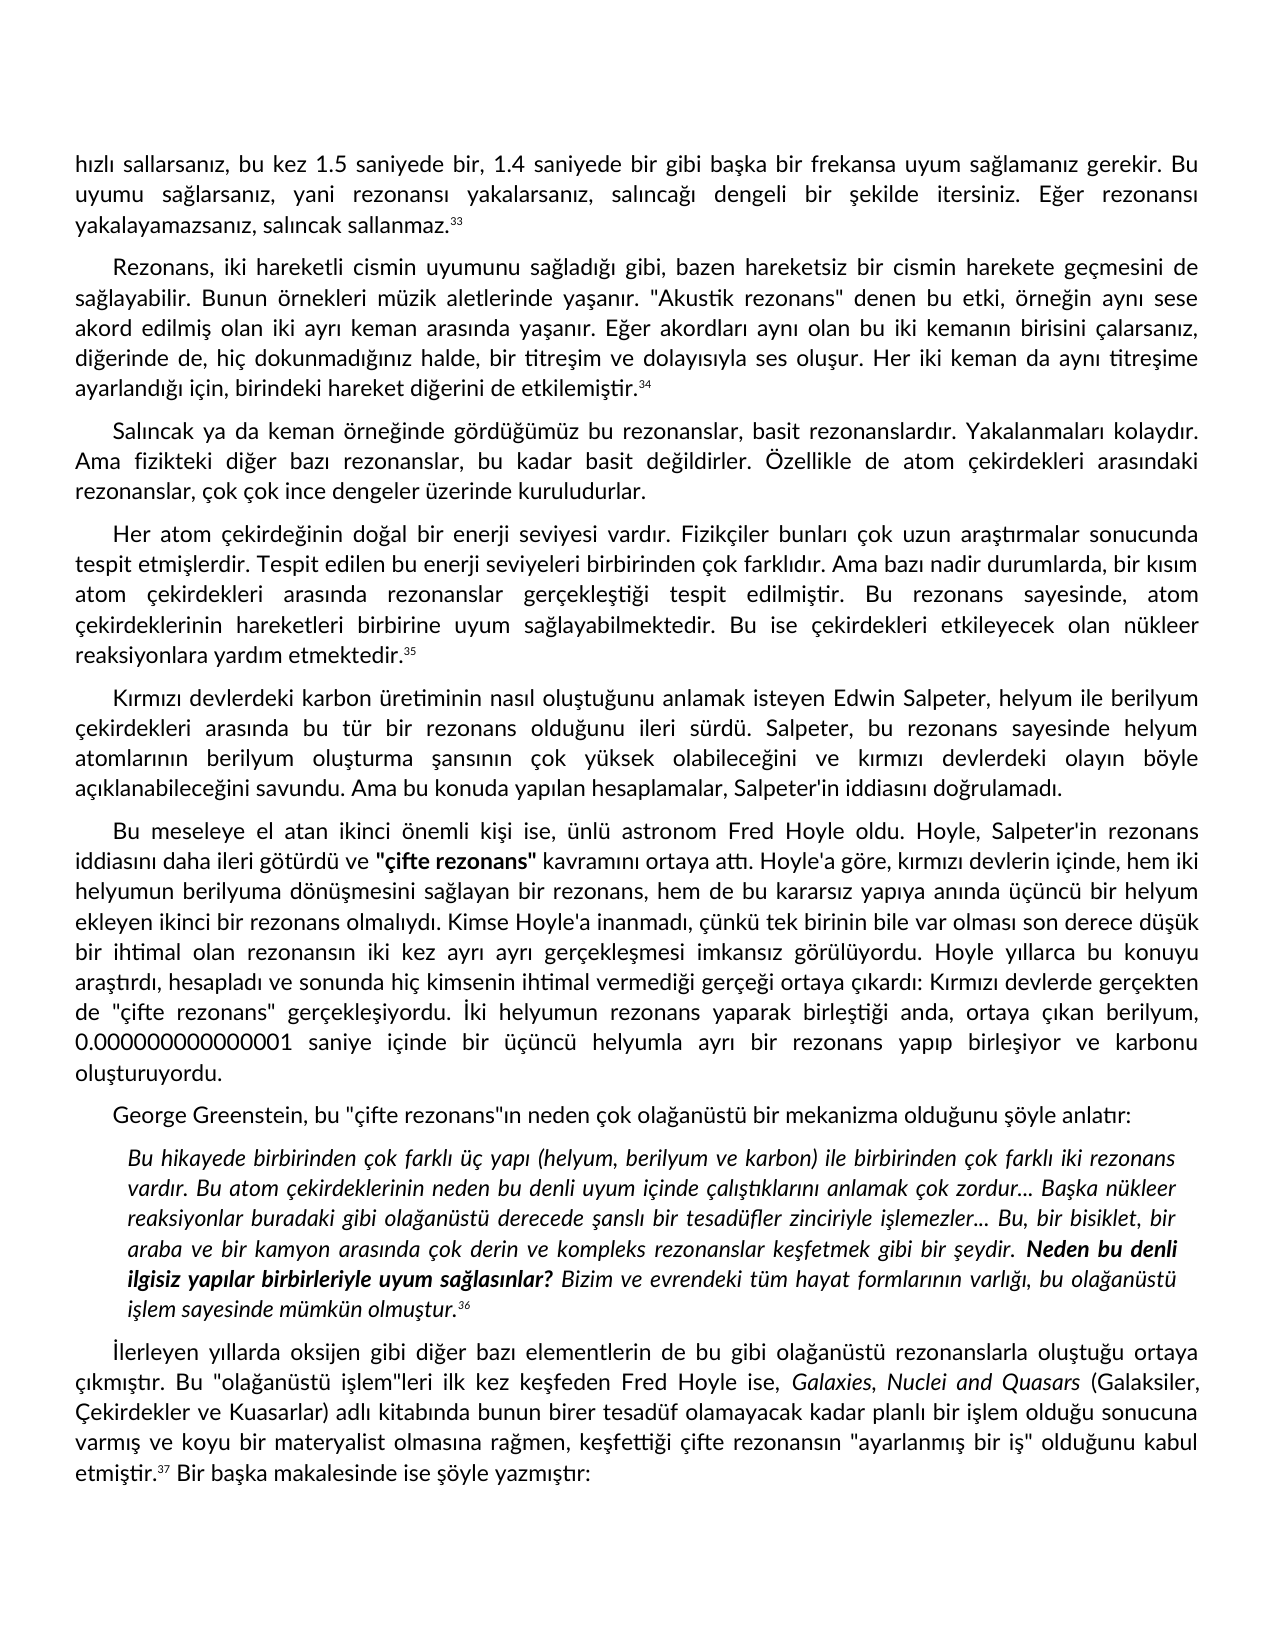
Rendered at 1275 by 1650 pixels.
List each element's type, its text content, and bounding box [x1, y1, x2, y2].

text Salıncak ya da keman örneğinde gördüğümüz bu rezonanslar, basit rezonanslardır. Yakalanmaları kolaydır. Ama fizikteki diğer bazı rezonanslar, bu kadar basit değildirler. Özellikle de atom çekirdekleri arasındaki rezonanslar, çok çok ince dengeler üzerinde kuruludurlar. [75, 417, 1200, 504]
text hızlı sallarsanız, bu kez 1.5 saniyede bir, 1.4 saniyede bir gibi başka bir frekansa uyum sağlamanız gerekir. Bu uyumu sağlarsanız, yani rezonansı yakalarsanız, salıncağı dengeli bir şekilde itersiniz. Eğer rezonansı yakalayamazsanız, salıncak sallanmaz.33 [75, 150, 1200, 238]
text Kırmızı devlerdeki karbon üretiminin nasıl oluştuğunu anlamak isteyen Edwin Salpeter, helyum ile berilyum çekirdekleri arasında bu tür bir rezonans olduğunu ileri sürdü. Salpeter, bu rezonans sayesinde helyum atomlarının berilyum oluşturma şansının çok yüksek olabileceğini ve kırmızı devlerdeki olayın böyle açıklanabileceğini savundu. Ama bu konuda yapılan hesaplamalar, Salpeter'in iddiasını doğrulamadı. [75, 683, 1200, 801]
text İlerleyen yıllarda oksijen gibi diğer bazı elementlerin de bu gibi olağanüstü rezonanslarla oluştuğu ortaya çıkmıştır. Bu "olağanüstü işlem"leri ilk kez keşfeden Fred Hoyle ise, Galaxies, Nuclei and Quasars (Galaksiler, Çekirdekler ve Kuasarlar) adlı kitabında bunun birer tesadüf olamayacak kadar planlı bir işlem olduğu sonucuna varmış ve koyu bir materyalist olmasına rağmen, keşfettiği çifte rezonansın "ayarlanmış bir iş" olduğunu kabul etmiştir.37 Bir başka makalesinde ise şöyle yazmıştır: [75, 1337, 1200, 1486]
text George Greenstein, bu "çifte rezonans"ın neden çok olağanüstü bir mekanizma olduğunu şöyle anlatır: [75, 1101, 1200, 1128]
text Bu hikayede birbirinden çok farklı üç yapı (helyum, berilyum ve karbon) ile birbirinden çok farklı iki rezonans vardır. Bu atom çekirdeklerinin neden bu denli uyum içinde çalıştıklarını anlamak çok zordur... Başka nükleer reaksiyonlar buradaki gibi olağanüstü derecede şanslı bir tesadüfler zinciriyle işlemezler... Bu, bir bisiklet, bir araba ve bir kamyon arasında çok derin ve kompleks rezonanslar keşfetmek gibi bir şeydir. Neden bu denli ilgisiz yapılar birbirleriyle uyum sağlasınlar? Bizim ve evrendeki tüm hayat formlarının varlığı, bu olağanüstü işlem sayesinde mümkün olmuştur.36 [127, 1144, 1177, 1322]
text Rezonans, iki hareketli cismin uyumunu sağladığı gibi, bazen hareketsiz bir cismin harekete geçmesini de sağlayabilir. Bunun örnekleri müzik aletlerinde yaşanır. "Akustik rezonans" denen bu etki, örneğin aynı sese akord edilmiş olan iki ayrı keman arasında yaşanır. Eğer akordları aynı olan bu iki kemanın birisini çalarsanız, diğerinde de, hiç dokunmadığınız halde, bir titreşim ve dolayısıyla ses oluşur. Her iki keman da aynı titreşime ayarlandığı için, birindeki hareket diğerini de etkilemiştir.34 [75, 253, 1200, 401]
text Her atom çekirdeğinin doğal bir enerji seviyesi vardır. Fizikçiler bunları çok uzun araştırmalar sonucunda tespit etmişlerdir. Tespit edilen bu enerji seviyeleri birbirinden çok farklıdır. Ama bazı nadir durumlarda, bir kısım atom çekirdekleri arasında rezonanslar gerçekleştiği tespit edilmiştir. Bu rezonans sayesinde, atom çekirdeklerinin hareketleri birbirine uyum sağlayabilmektedir. Bu ise çekirdekleri etkileyecek olan nükleer reaksiyonlara yardım etmektedir.35 [75, 520, 1200, 668]
text Bu meseleye el atan ikinci önemli kişi ise, ünlü astronom Fred Hoyle oldu. Hoyle, Salpeter'in rezonans iddiasını daha ileri götürdü ve "çifte rezonans" kavramını ortaya attı. Hoyle'a göre, kırmızı devlerin içinde, hem iki helyumun berilyuma dönüşmesini sağlayan bir rezonans, hem de bu kararsız yapıya anında üçüncü bir helyum ekleyen ikinci bir rezonans olmalıydı. Kimse Hoyle'a inanmadı, çünkü tek birinin bile var olması son derece düşük bir ihtimal olan rezonansın iki kez ayrı ayrı gerçekleşmesi imkansız görülüyordu. Hoyle yıllarca bu konuyu araştırdı, hesapladı ve sonunda hiç kimsenin ihtimal vermediği gerçeği ortaya çıkardı: Kırmızı devlerde gerçekten de "çifte rezonans" gerçekleşiyordu. İki helyumun rezonans yaparak birleştiği anda, ortaya çıkan berilyum, 0.000000000000001 saniye içinde bir üçüncü helyumla ayrı bir rezonans yapıp birleşiyor ve karbonu oluşturuyordu. [75, 817, 1200, 1086]
